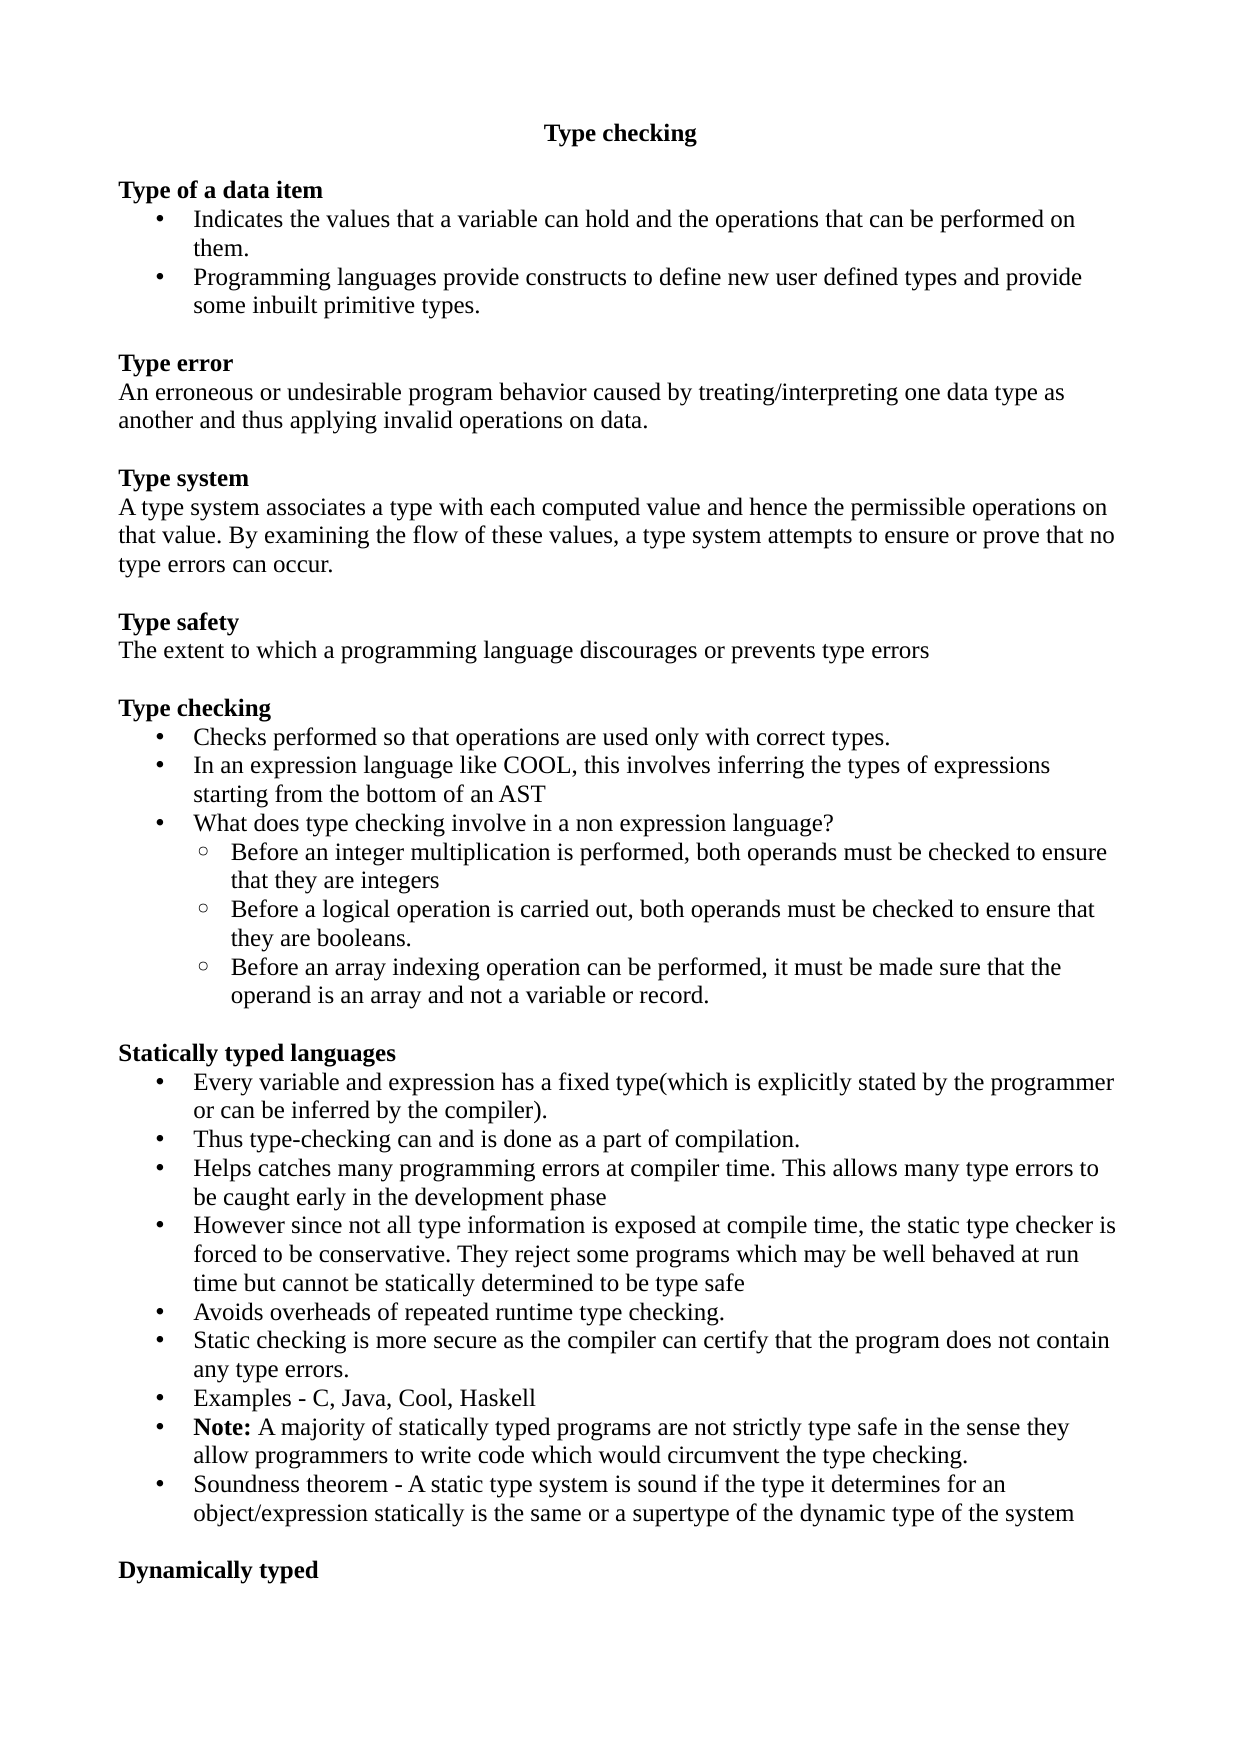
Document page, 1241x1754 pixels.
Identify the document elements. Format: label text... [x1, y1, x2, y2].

text Type error [118, 348, 1122, 377]
text Statically typed languages [118, 1038, 1122, 1067]
list Thus type-checking can and is done as a part of compilation. [156, 1124, 1122, 1153]
text Type safety [118, 607, 1122, 636]
list Before an integer multiplication is performed, both operands must be checked to ensure that they are integers [193, 837, 1122, 894]
list Before a logical operation is carried out, both operands must be checked to ensure that they are booleans. [193, 894, 1122, 952]
list Programming languages provide constructs to define new user defined types and provide some inbuilt primitive types. [156, 262, 1122, 319]
text Dynamically typed [118, 1556, 1122, 1584]
list Every variable and expression has a fixed type(which is explicitly stated by the programmer or can be inferred by the compiler). [156, 1067, 1122, 1124]
list What does type checking involve in a non expression language? [156, 808, 1122, 837]
list Note: A majority of statically typed programs are not strictly type safe in the sense they allow programmers to write code which would circumvent the type checking. [156, 1412, 1122, 1469]
text The extent to which a programming language discourages or prevents type errors [118, 636, 1122, 664]
list In an expression language like COOL, this involves inferring the types of expressions starting from the bottom of an AST [156, 751, 1122, 808]
list Soundness theorem - A static type system is sound if the type it determines for an object/expression statically is the same or a supertype of the dynamic type of the system [156, 1469, 1122, 1527]
list Static checking is more secure as the compiler can certify that the program does not contain any type errors. [156, 1326, 1122, 1383]
list Helps catches many programming errors at compiler time. This allows many type errors to be caught early in the development phase [156, 1153, 1122, 1211]
text Type checking [118, 693, 1122, 722]
list Indicates the values that a variable can hold and the operations that can be performed on them. [156, 204, 1122, 262]
text Type checking [118, 118, 1122, 147]
text Type of a data item [118, 176, 1122, 204]
text A type system associates a type with each computed value and hence the permissible operations on that value. By examining the flow of these values, a type system attempts to ensure or prove that no type errors can occur. [118, 492, 1122, 578]
list However since not all type information is exposed at compile time, the static type checker is forced to be conservative. They reject some programs which may be well behaved at run time but cannot be statically determined to be type safe [156, 1211, 1122, 1297]
text Type system [118, 463, 1122, 492]
list Checks performed so that operations are used only with correct types. [156, 722, 1122, 751]
list Avoids overheads of repeated runtime type checking. [156, 1297, 1122, 1326]
list Examples - C, Java, Cool, Haskell [156, 1383, 1122, 1412]
list Before an array indexing operation can be performed, it must be made sure that the operand is an array and not a variable or record. [193, 952, 1122, 1009]
text An erroneous or undesirable program behavior caused by treating/interpreting one data type as another and thus applying invalid operations on data. [118, 377, 1122, 434]
